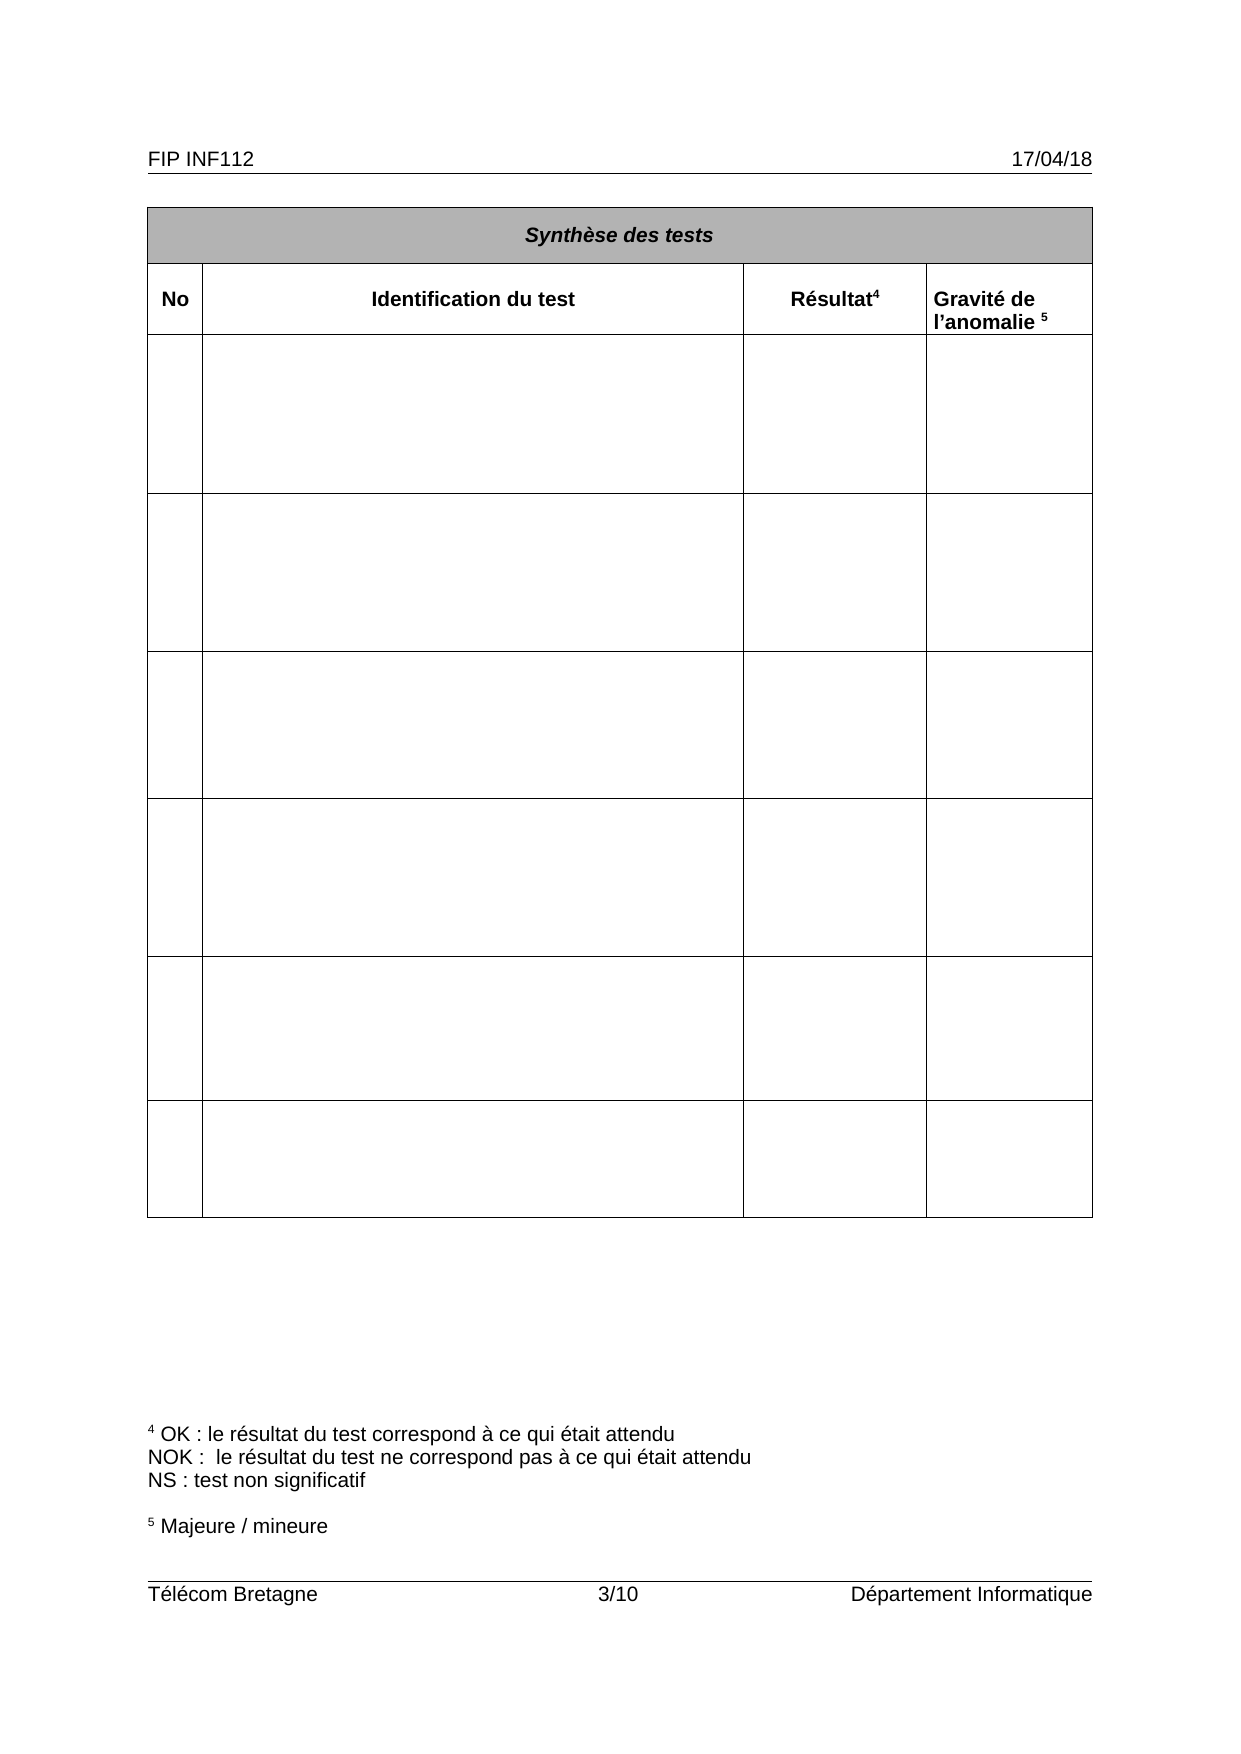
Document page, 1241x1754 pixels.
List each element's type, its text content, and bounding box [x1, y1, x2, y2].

table_cell No [148, 264, 202, 334]
table_cell [927, 799, 1092, 956]
table_cell Gravité de l’anomalie [927, 264, 1092, 334]
table_cell [148, 799, 202, 956]
table_cell [203, 957, 743, 1099]
table_cell [203, 494, 743, 651]
table_cell [744, 652, 926, 798]
table_cell [927, 957, 1092, 1099]
table_cell [203, 652, 743, 798]
table_cell [203, 1101, 743, 1217]
table_cell [744, 494, 926, 651]
table_cell [148, 957, 202, 1099]
table_cell [148, 1101, 202, 1217]
table_cell [203, 335, 743, 493]
table_cell [148, 652, 202, 798]
table_cell [148, 494, 202, 651]
table_cell Résultat [744, 264, 926, 334]
table_cell [744, 1101, 926, 1217]
table_cell [744, 799, 926, 956]
table_cell Identification du test [203, 264, 743, 334]
table_cell [203, 799, 743, 956]
table_cell [744, 957, 926, 1099]
table_header Synthèse des tests [148, 208, 1092, 263]
table_cell [148, 335, 202, 493]
table_cell [927, 652, 1092, 798]
table_cell [927, 494, 1092, 651]
table_cell [927, 1101, 1092, 1217]
table_cell [927, 335, 1092, 493]
table_cell [744, 335, 926, 493]
